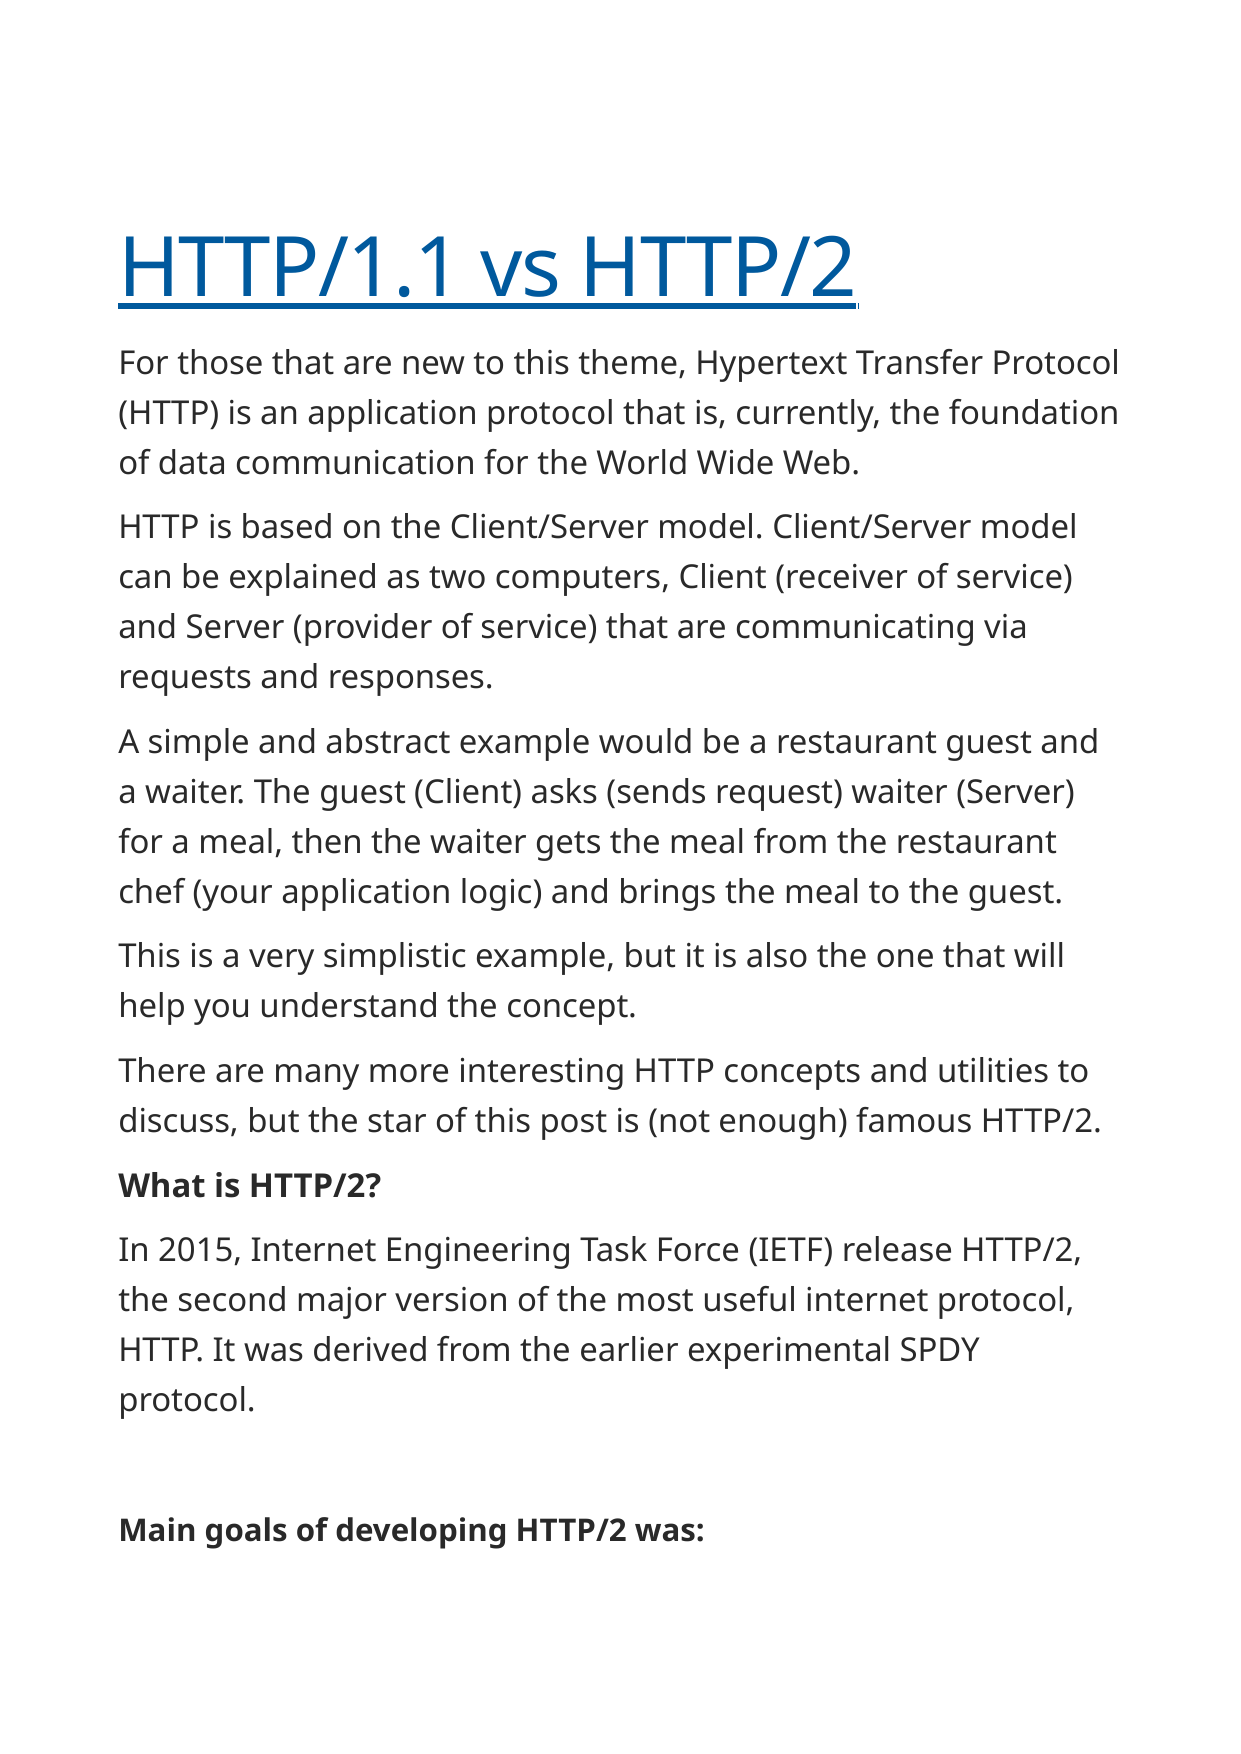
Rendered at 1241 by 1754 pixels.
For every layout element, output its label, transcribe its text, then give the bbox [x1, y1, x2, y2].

text In 2015, Internet Engineering Task Force (IETF) release HTTP/2, the second major version of the most useful internet protocol, HTTP. It was derived from the earlier experimental SPDY protocol. [118, 1221, 1122, 1421]
text What is HTTP/2? [118, 1157, 1122, 1207]
text For those that are new to this theme, Hypertext Transfer Protocol (HTTP) is an application protocol that is, currently, the foundation of data communication for the World Wide Web. [118, 334, 1122, 484]
text Main goals of developing HTTP/2 was: [118, 1500, 1122, 1550]
text A simple and abstract example would be a restaurant guest and a waiter. The guest (Client) asks (sends request) waiter (Server) for a meal, then the waiter gets the meal from the restaurant chef (your application logic) and brings the meal to the guest. [118, 713, 1122, 913]
text There are many more interesting HTTP concepts and utilities to discuss, but the star of this post is (not enough) famous HTTP/2. [118, 1042, 1122, 1142]
text This is a very simplistic example, but it is also the one that will help you understand the concept. [118, 927, 1122, 1027]
text HTTP is based on the Client/Server model. Client/Server model can be explained as two computers, Client (receiver of service) and Server (provider of service) that are communicating via requests and responses. [118, 498, 1122, 698]
subtitle HTTP/1.1 vs HTTP/2 [118, 208, 1122, 321]
